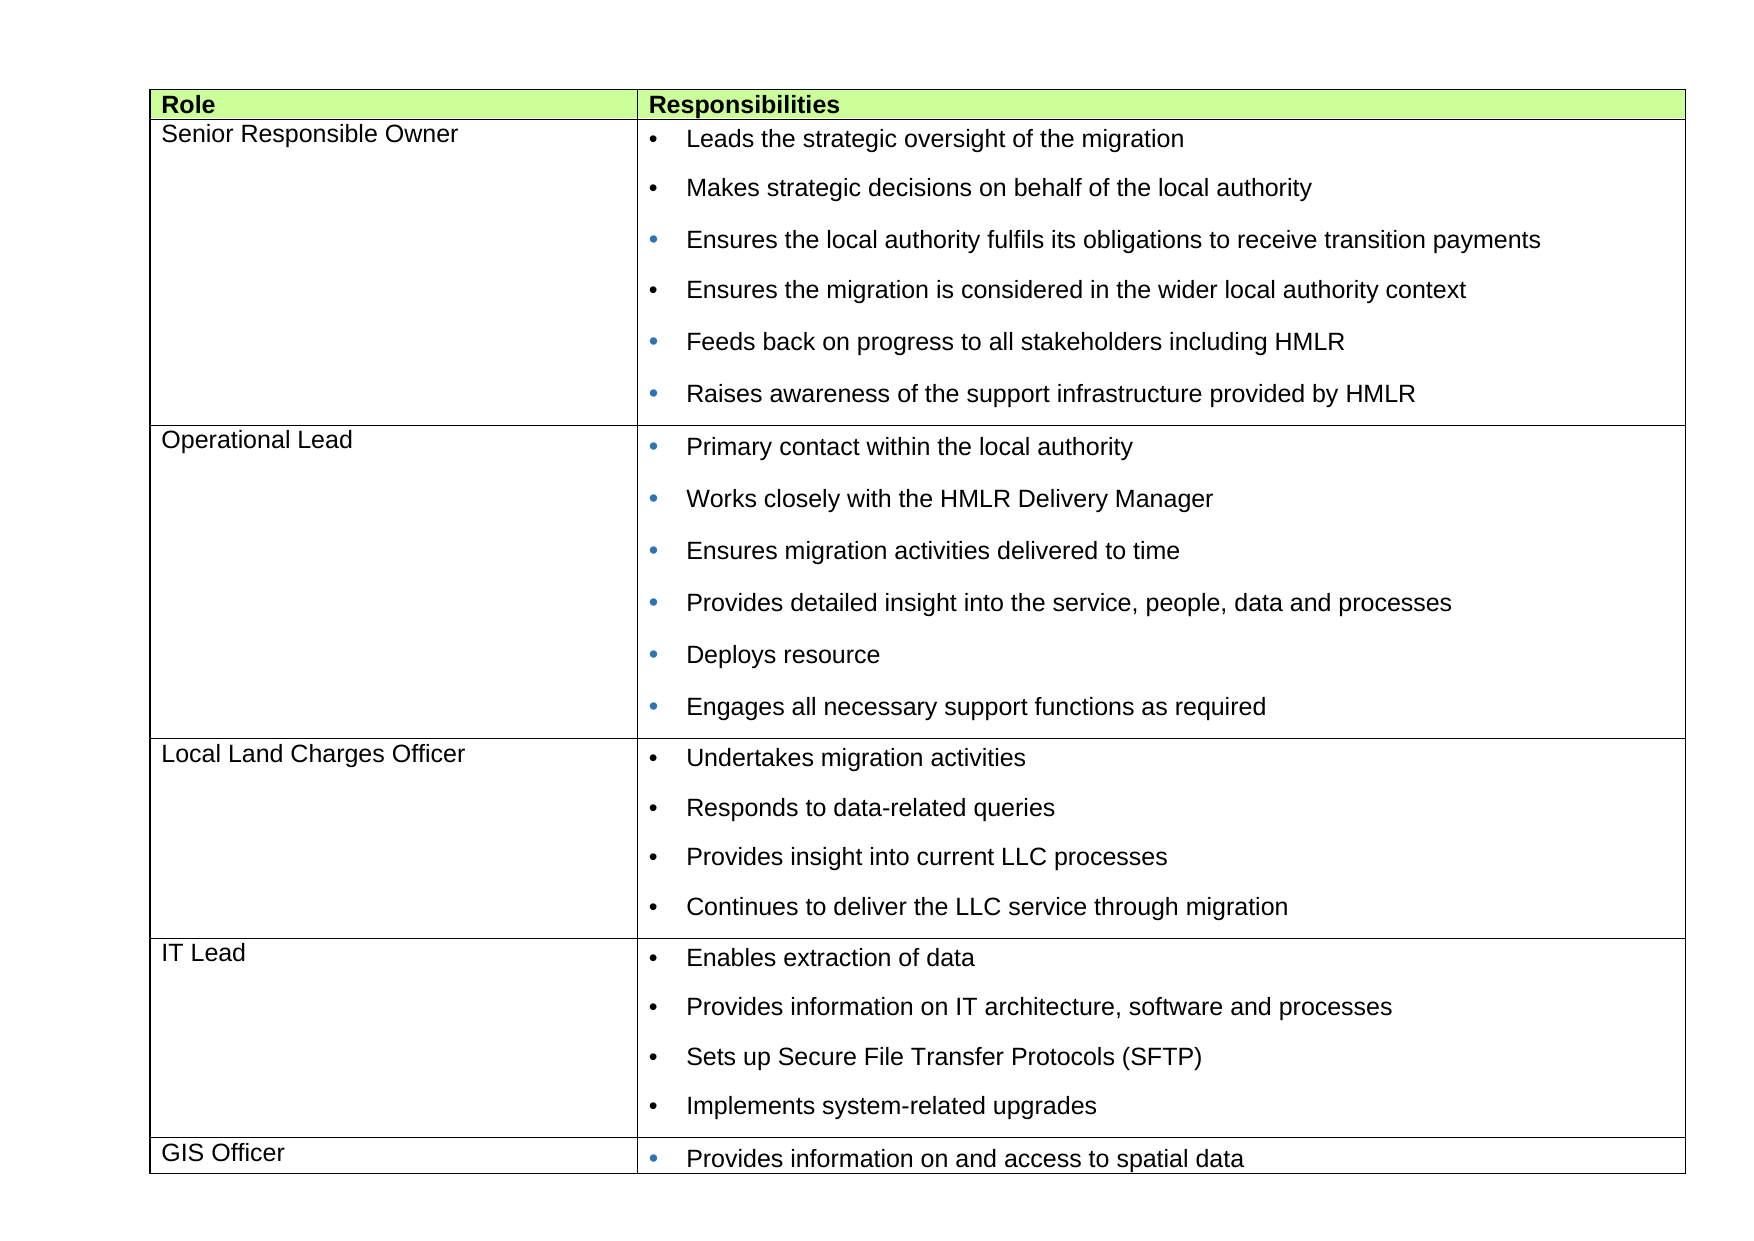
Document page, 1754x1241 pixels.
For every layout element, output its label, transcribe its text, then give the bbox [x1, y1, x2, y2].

table_cell Enables extraction of data Provides information on IT architecture, software and processes Sets up Secure File Transfer Protocols (SFTP) Implements system-related upgrades [638, 939, 1685, 1137]
table_header Responsibilities [638, 90, 1685, 118]
table_cell IT Lead [151, 939, 637, 1137]
table_cell Leads the strategic oversight of the migration Makes strategic decisions on behalf of the local authority Ensures the local authority fulfils its obligations to receive transition payments Ensures the migration is considered in the wider local authority context Feeds back on progress to all stakeholders including HMLR Raises awareness of the support infrastructure provided by HMLR [638, 120, 1685, 424]
table_cell Undertakes migration activities Responds to data-related queries Provides insight into current LLC processes Continues to deliver the LLC service through migration [638, 739, 1685, 937]
table_cell GIS Officer [151, 1138, 637, 1173]
table_cell Local Land Charges Officer [151, 739, 637, 937]
table_cell Primary contact within the local authority Works closely with the HMLR Delivery Manager Ensures migration activities delivered to time Provides detailed insight into the service, people, data and processes Deploys resource Engages all necessary support functions as required [638, 426, 1685, 738]
table_cell Senior Responsible Owner [151, 120, 637, 424]
table_header Role [151, 90, 637, 118]
table_cell Operational Lead [151, 426, 637, 738]
table_cell Provides information on and access to spatial data [638, 1138, 1685, 1173]
